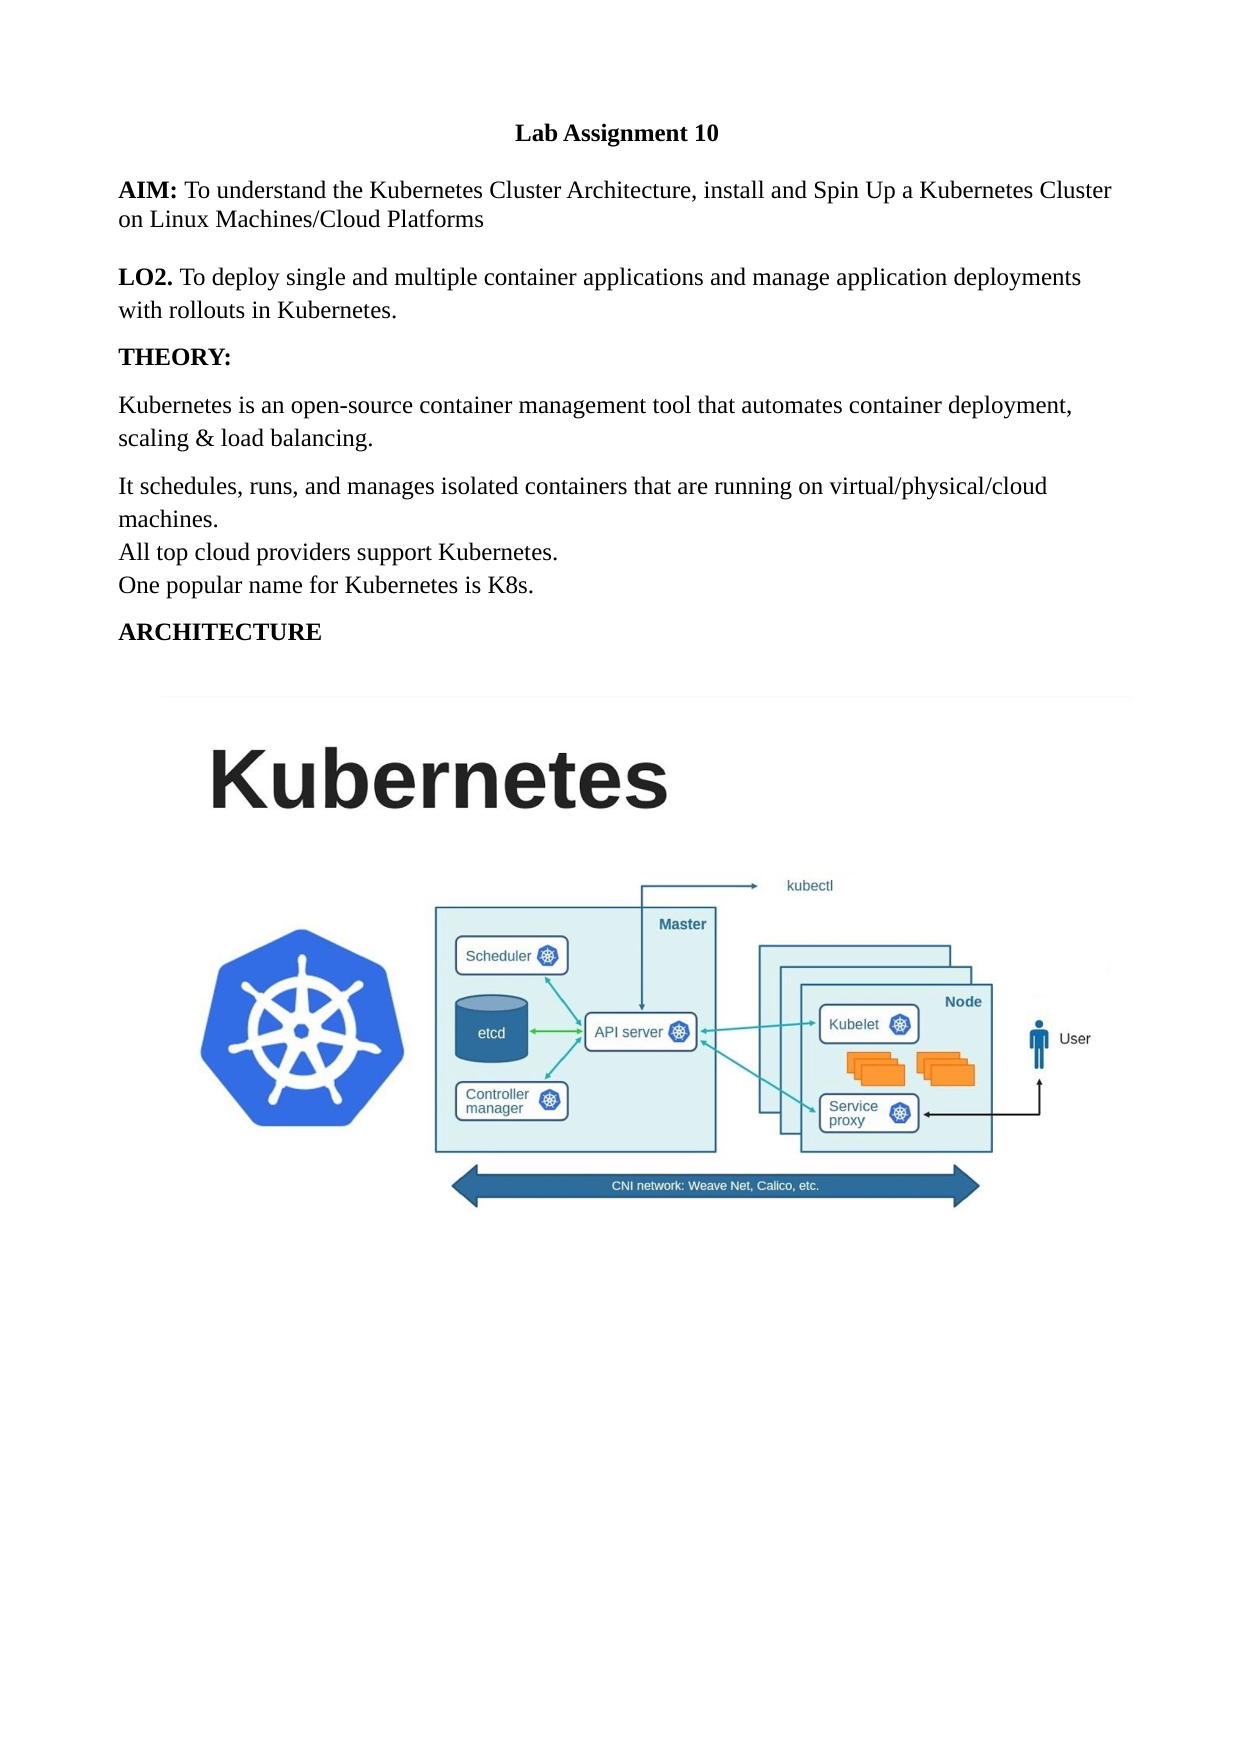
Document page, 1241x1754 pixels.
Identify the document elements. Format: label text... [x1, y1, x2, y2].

text THEORY: [118, 342, 1122, 371]
picture [160, 696, 1165, 1261]
text It schedules, runs, and manages isolated containers that are running on virtual/physical/cloud machines. [118, 471, 1122, 532]
text ARCHITECTURE [118, 617, 1122, 646]
text Lab Assignment 10 [118, 118, 1122, 147]
text Kubernetes is an open-source container management tool that automates container deployment, scaling & load balancing. [118, 390, 1122, 452]
text AIM: To understand the Kubernetes Cluster Architecture, install and Spin Up a Kubernetes Cluster on Linux Machines/Cloud Platforms [118, 176, 1122, 233]
text All top cloud providers support Kubernetes. [118, 537, 1122, 566]
text One popular name for Kubernetes is K8s. [118, 570, 1122, 598]
text LO2. To deploy single and multiple container applications and manage application deployments with rollouts in Kubernetes. [118, 262, 1122, 324]
